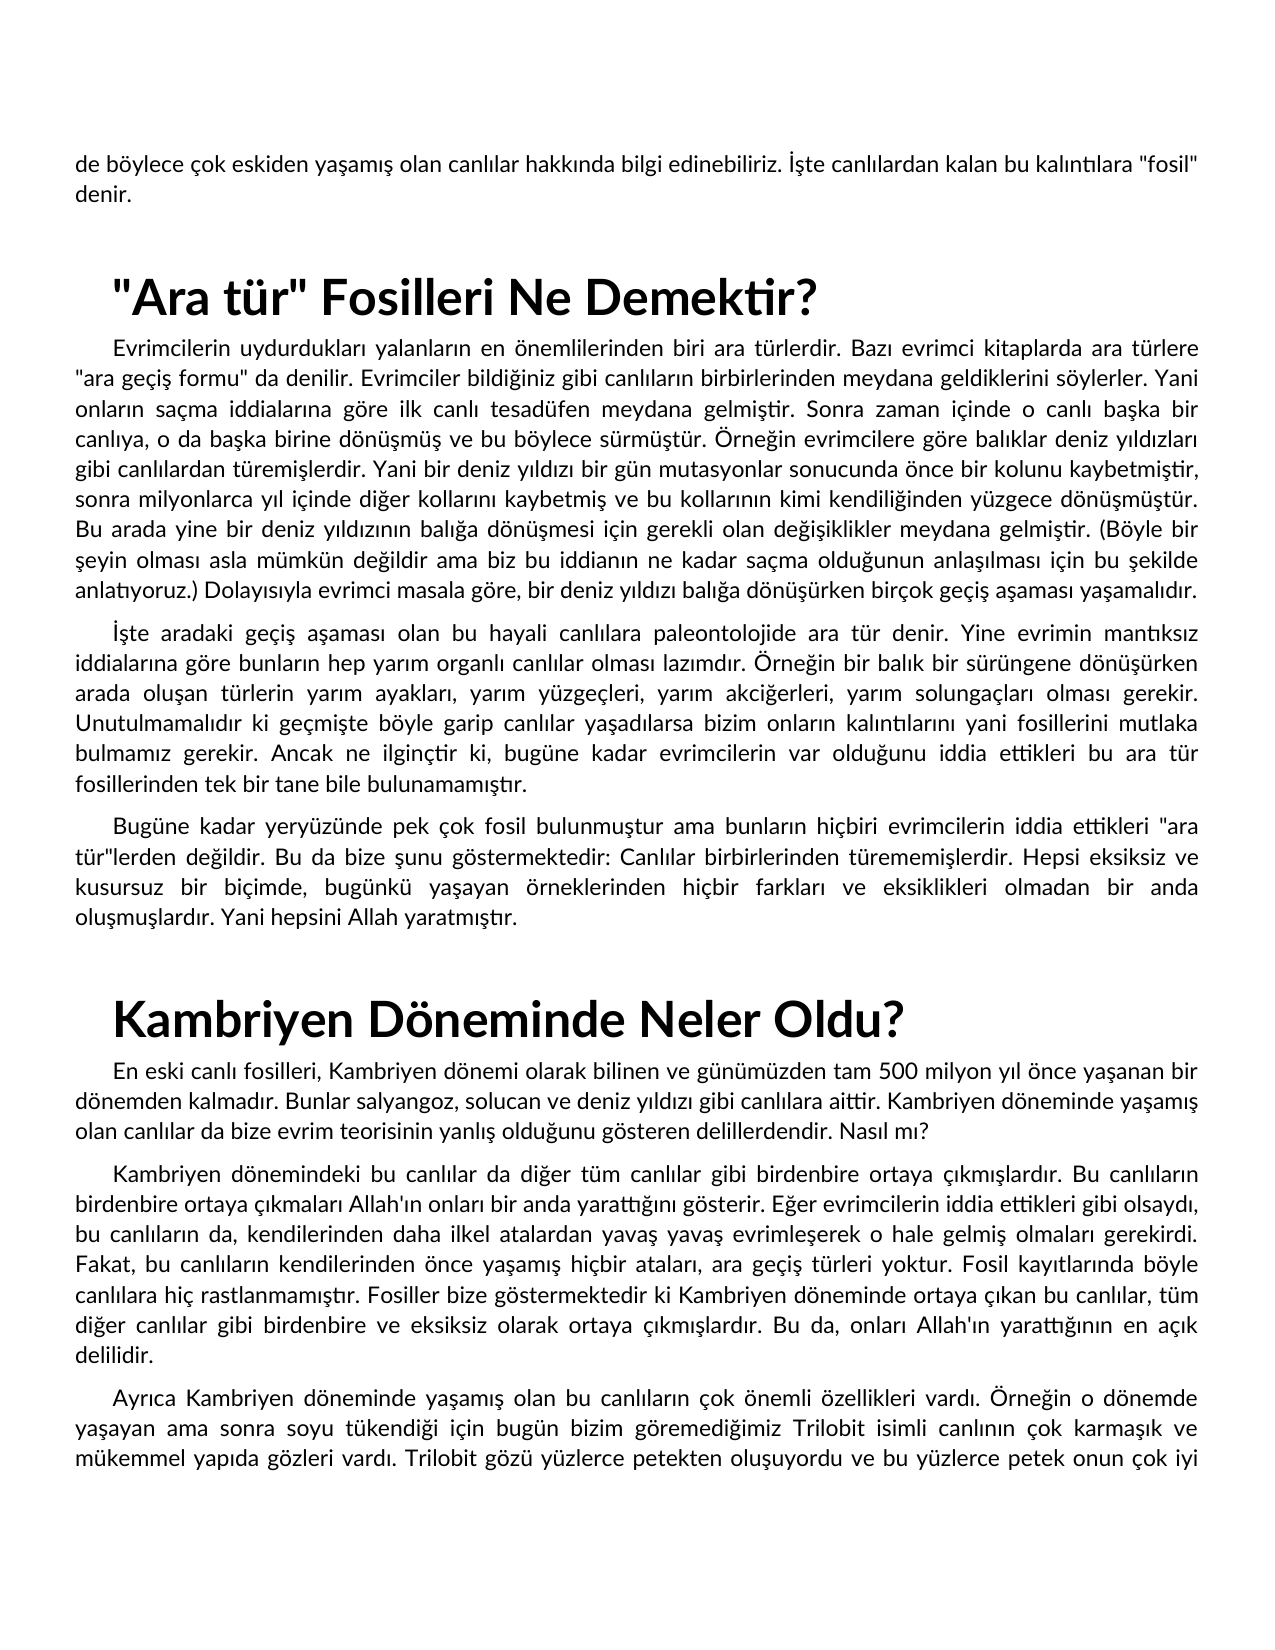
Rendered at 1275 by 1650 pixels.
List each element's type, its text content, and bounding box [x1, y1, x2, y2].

subtitle "Ara tür" Fosilleri Ne Demektir? [112, 266, 1200, 326]
text Kambriyen dönemindeki bu canlılar da diğer tüm canlılar gibi birdenbire ortaya çıkmışlardır. Bu canlıların birdenbire ortaya çıkmaları Allah'ın onları bir anda yarattığını gösterir. Eğer evrimcilerin iddia ettikleri gibi olsaydı, bu canlıların da, kendilerinden daha ilkel atalardan yavaş yavaş evrimleşerek o hale gelmiş olmaları gerekirdi. Fakat, bu canlıların kendilerinden önce yaşamış hiçbir ataları, ara geçiş türleri yoktur. Fosil kayıtlarında böyle canlılara hiç rastlanmamıştır. Fosiller bize göstermektedir ki Kambriyen döneminde ortaya çıkan bu canlılar, tüm diğer canlılar gibi birdenbire ve eksiksiz olarak ortaya çıkmışlardır. Bu da, onları Allah'ın yarattığının en açık delilidir. [75, 1159, 1200, 1368]
text Ayrıca Kambriyen döneminde yaşamış olan bu canlıların çok önemli özellikleri vardı. Örneğin o dönemde yaşayan ama sonra soyu tükendiği için bugün bizim göremediğimiz Trilobit isimli canlının çok karmaşık ve mükemmel yapıda gözleri vardı. Trilobit gözü yüzlerce petekten oluşuyordu ve bu yüzlerce petek onun çok iyi [75, 1383, 1200, 1471]
text Evrimcilerin uydurdukları yalanların en önemlilerinden biri ara türlerdir. Bazı evrimci kitaplarda ara türlere "ara geçiş formu" da denilir. Evrimciler bildiğiniz gibi canlıların birbirlerinden meydana geldiklerini söylerler. Yani onların saçma iddialarına göre ilk canlı tesadüfen meydana gelmiştir. Sonra zaman içinde o canlı başka bir canlıya, o da başka birine dönüşmüş ve bu böylece sürmüştür. Örneğin evrimcilere göre balıklar deniz yıldızları gibi canlılardan türemişlerdir. Yani bir deniz yıldızı bir gün mutasyonlar sonucunda önce bir kolunu kaybetmiştir, sonra milyonlarca yıl içinde diğer kollarını kaybetmiş ve bu kollarının kimi kendiliğinden yüzgece dönüşmüştür. Bu arada yine bir deniz yıldızının balığa dönüşmesi için gerekli olan değişiklikler meydana gelmiştir. (Böyle bir şeyin olması asla mümkün değildir ama biz bu iddianın ne kadar saçma olduğunun anlaşılması için bu şekilde anlatıyoruz.) Dolayısıyla evrimci masala göre, bir deniz yıldızı balığa dönüşürken birçok geçiş aşaması yaşamalıdır. [75, 334, 1200, 603]
subtitle Kambriyen Döneminde Neler Oldu? [112, 988, 1200, 1048]
text de böylece çok eskiden yaşamış olan canlılar hakkında bilgi edinebiliriz. İşte canlılardan kalan bu kalıntılara "fosil" denir. [75, 150, 1200, 208]
text En eski canlı fosilleri, Kambriyen dönemi olarak bilinen ve günümüzden tam 500 milyon yıl önce yaşanan bir dönemden kalmadır. Bunlar salyangoz, solucan ve deniz yıldızı gibi canlılara aittir. Kambriyen döneminde yaşamış olan canlılar da bize evrim teorisinin yanlış olduğunu gösteren delillerdendir. Nasıl mı? [75, 1056, 1200, 1144]
text Bugüne kadar yeryüzünde pek çok fosil bulunmuştur ama bunların hiçbiri evrimcilerin iddia ettikleri "ara tür"lerden değildir. Bu da bize şunu göstermektedir: Canlılar birbirlerinden türememişlerdir. Hepsi eksiksiz ve kusursuz bir biçimde, bugünkü yaşayan örneklerinden hiçbir farkları ve eksiklikleri olmadan bir anda oluşmuşlardır. Yani hepsini Allah yaratmıştır. [75, 812, 1200, 930]
text İşte aradaki geçiş aşaması olan bu hayali canlılara paleontolojide ara tür denir. Yine evrimin mantıksız iddialarına göre bunların hep yarım organlı canlılar olması lazımdır. Örneğin bir balık bir sürüngene dönüşürken arada oluşan türlerin yarım ayakları, yarım yüzgeçleri, yarım akciğerleri, yarım solungaçları olması gerekir. Unutulmamalıdır ki geçmişte böyle garip canlılar yaşadılarsa bizim onların kalıntılarını yani fosillerini mutlaka bulmamız gerekir. Ancak ne ilginçtir ki, bugüne kadar evrimcilerin var olduğunu iddia ettikleri bu ara tür fosillerinden tek bir tane bile bulunamamıştır. [75, 618, 1200, 797]
